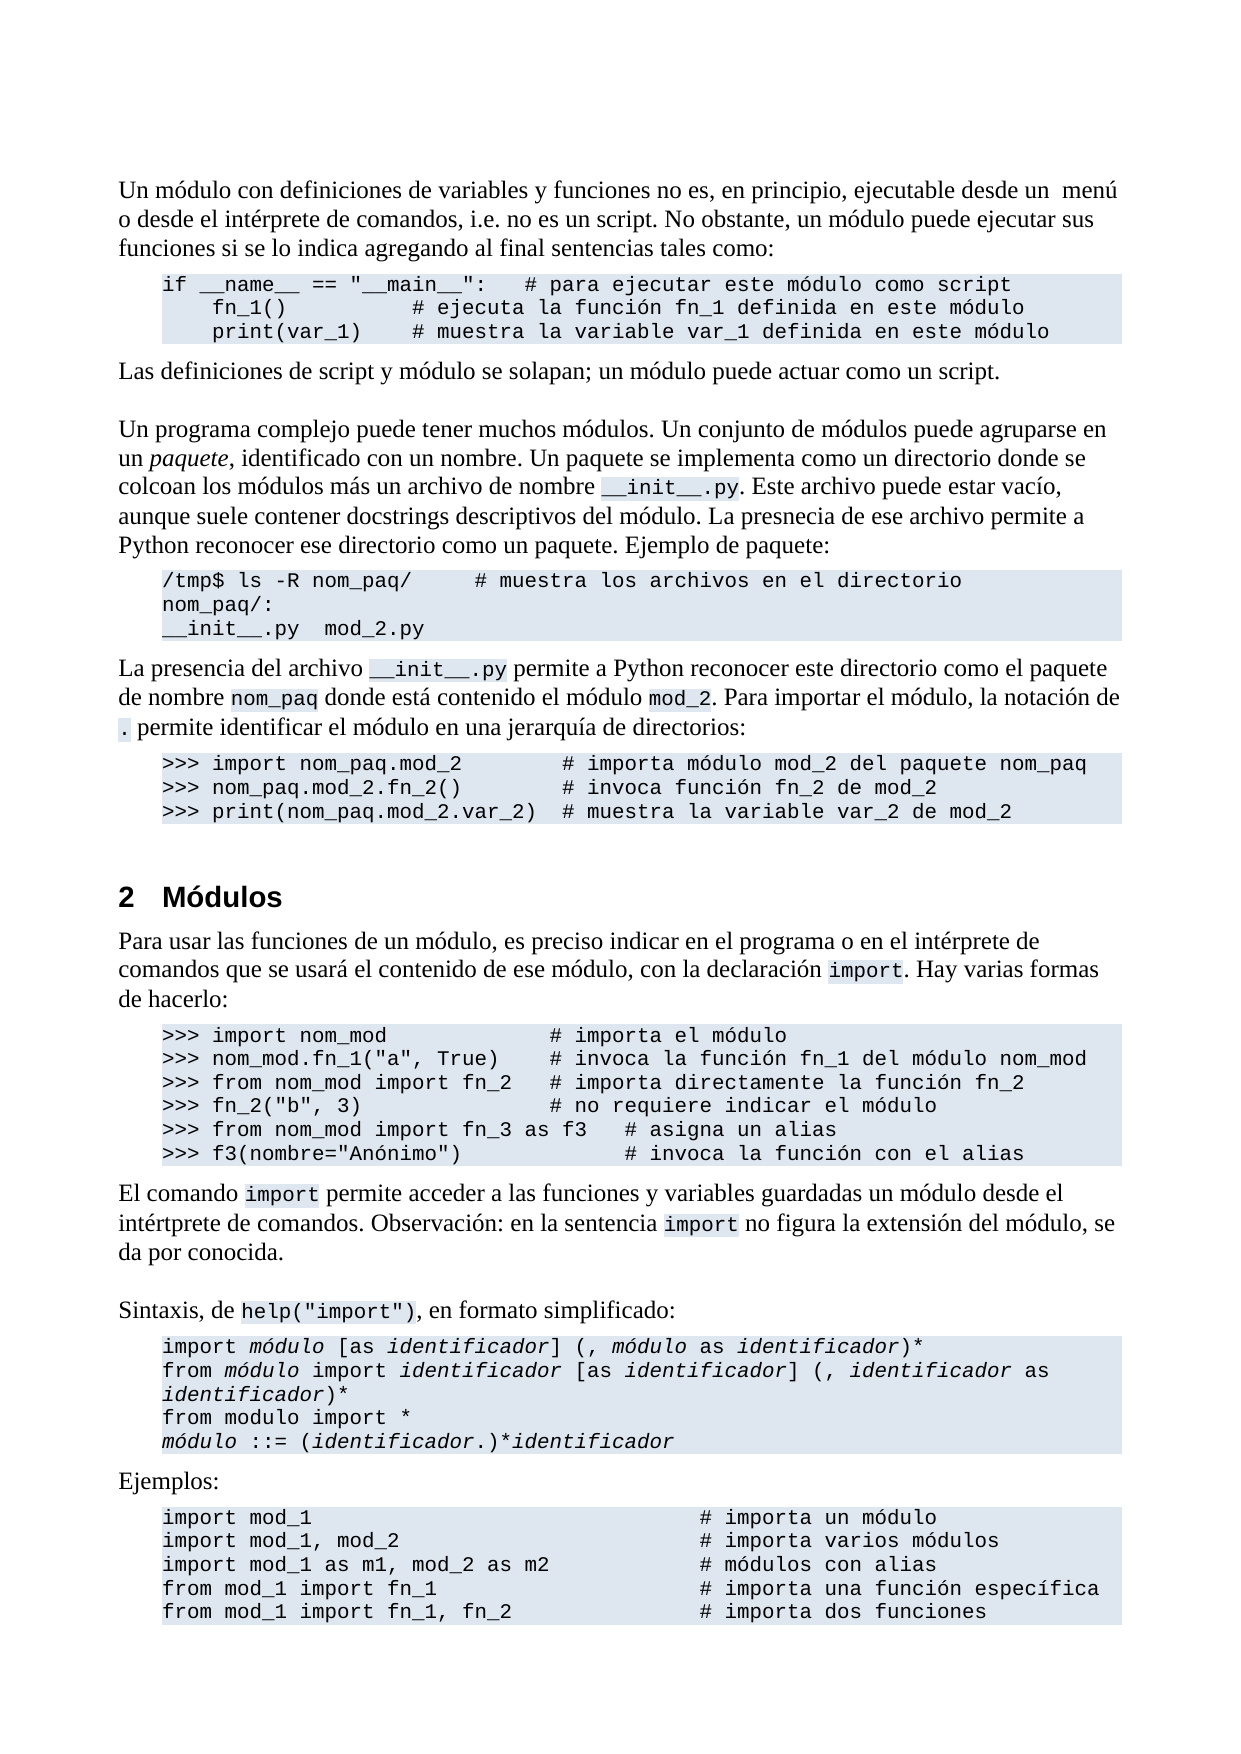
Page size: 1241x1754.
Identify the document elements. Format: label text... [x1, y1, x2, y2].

text >>> import nom_mod # importa el módulo [162, 1024, 1122, 1048]
text /tmp$ ls -R nom_paq/ # muestra los archivos en el directorio [162, 570, 1122, 594]
text Para usar las funciones de un módulo, es preciso indicar en el programa o en el intérprete de comandos que se usará el contenido de ese módulo, con la declaración import. Hay varias formas de hacerlo: [118, 926, 1122, 1013]
text import módulo [as identificador] (, módulo as identificador)* [162, 1336, 1122, 1360]
text Las definiciones de script y módulo se solapan; un módulo puede actuar como un script. [118, 356, 1122, 385]
text from módulo import identificador [as identificador] (, identificador as identificador)* [162, 1360, 1122, 1407]
text fn_1() # ejecuta la función fn_1 definida en este módulo [162, 297, 1122, 321]
text print(var_1) # muestra la variable var_1 definida en este módulo [162, 321, 1122, 344]
text __init__.py mod_2.py [162, 617, 1122, 641]
text >>> from nom_mod import fn_3 as f3 # asigna un alias [162, 1119, 1122, 1143]
text La presencia del archivo __init__.py permite a Python reconocer este directorio como el paquete de nombre nom_paq donde está contenido el módulo mod_2. Para importar el módulo, la notación de . permite identificar el módulo en una jerarquía de directorios: [118, 653, 1122, 742]
text Un programa complejo puede tener muchos módulos. Un conjunto de módulos puede agruparse en un paquete, identificado con un nombre. Un paquete se implementa como un directorio donde se colcoan los módulos más un archivo de nombre __init__.py. Este archivo puede estar vacío, aunque suele contener docstrings descriptivos del módulo. La presnecia de ese archivo permite a Python reconocer ese directorio como un paquete. Ejemplo de paquete: [118, 414, 1122, 558]
text módulo ::= (identificador.)*identificador [162, 1431, 1122, 1454]
text Un módulo con definiciones de variables y funciones no es, en principio, ejecutable desde un menú o desde el intérprete de comandos, i.e. no es un script. No obstante, un módulo puede ejecutar sus funciones si se lo indica agregando al final sentencias tales como: [118, 176, 1122, 262]
text import mod_1 # importa un módulo [162, 1507, 1122, 1530]
text >>> nom_paq.mod_2.fn_2() # invoca función fn_2 de mod_2 [162, 777, 1122, 801]
subtitle Módulos [118, 879, 1122, 913]
text from modulo import * [162, 1407, 1122, 1431]
text nom_paq/: [162, 594, 1122, 617]
text >>> f3(nombre="Anónimo") # invoca la función con el alias [162, 1143, 1122, 1166]
text >>> import nom_paq.mod_2 # importa módulo mod_2 del paquete nom_paq [162, 753, 1122, 777]
text import mod_1 as m1, mod_2 as m2 # módulos con alias [162, 1554, 1122, 1578]
text Sintaxis, de help("import"), en formato simplificado: [118, 1295, 1122, 1324]
text >>> nom_mod.fn_1("a", True) # invoca la función fn_1 del módulo nom_mod [162, 1048, 1122, 1072]
text >>> fn_2("b", 3) # no requiere indicar el módulo [162, 1096, 1122, 1119]
text from mod_1 import fn_1 # importa una función específica [162, 1578, 1122, 1601]
text >>> print(nom_paq.mod_2.var_2) # muestra la variable var_2 de mod_2 [162, 801, 1122, 824]
text if __name__ == "__main__": # para ejecutar este módulo como script [162, 274, 1122, 297]
text >>> from nom_mod import fn_2 # importa directamente la función fn_2 [162, 1072, 1122, 1096]
text El comando import permite acceder a las funciones y variables guardadas un módulo desde el intértprete de comandos. Observación: en la sentencia import no figura la extensión del módulo, se da por conocida. [118, 1178, 1122, 1266]
text import mod_1, mod_2 # importa varios módulos [162, 1530, 1122, 1554]
text from mod_1 import fn_1, fn_2 # importa dos funciones [162, 1601, 1122, 1625]
text Ejemplos: [118, 1466, 1122, 1495]
